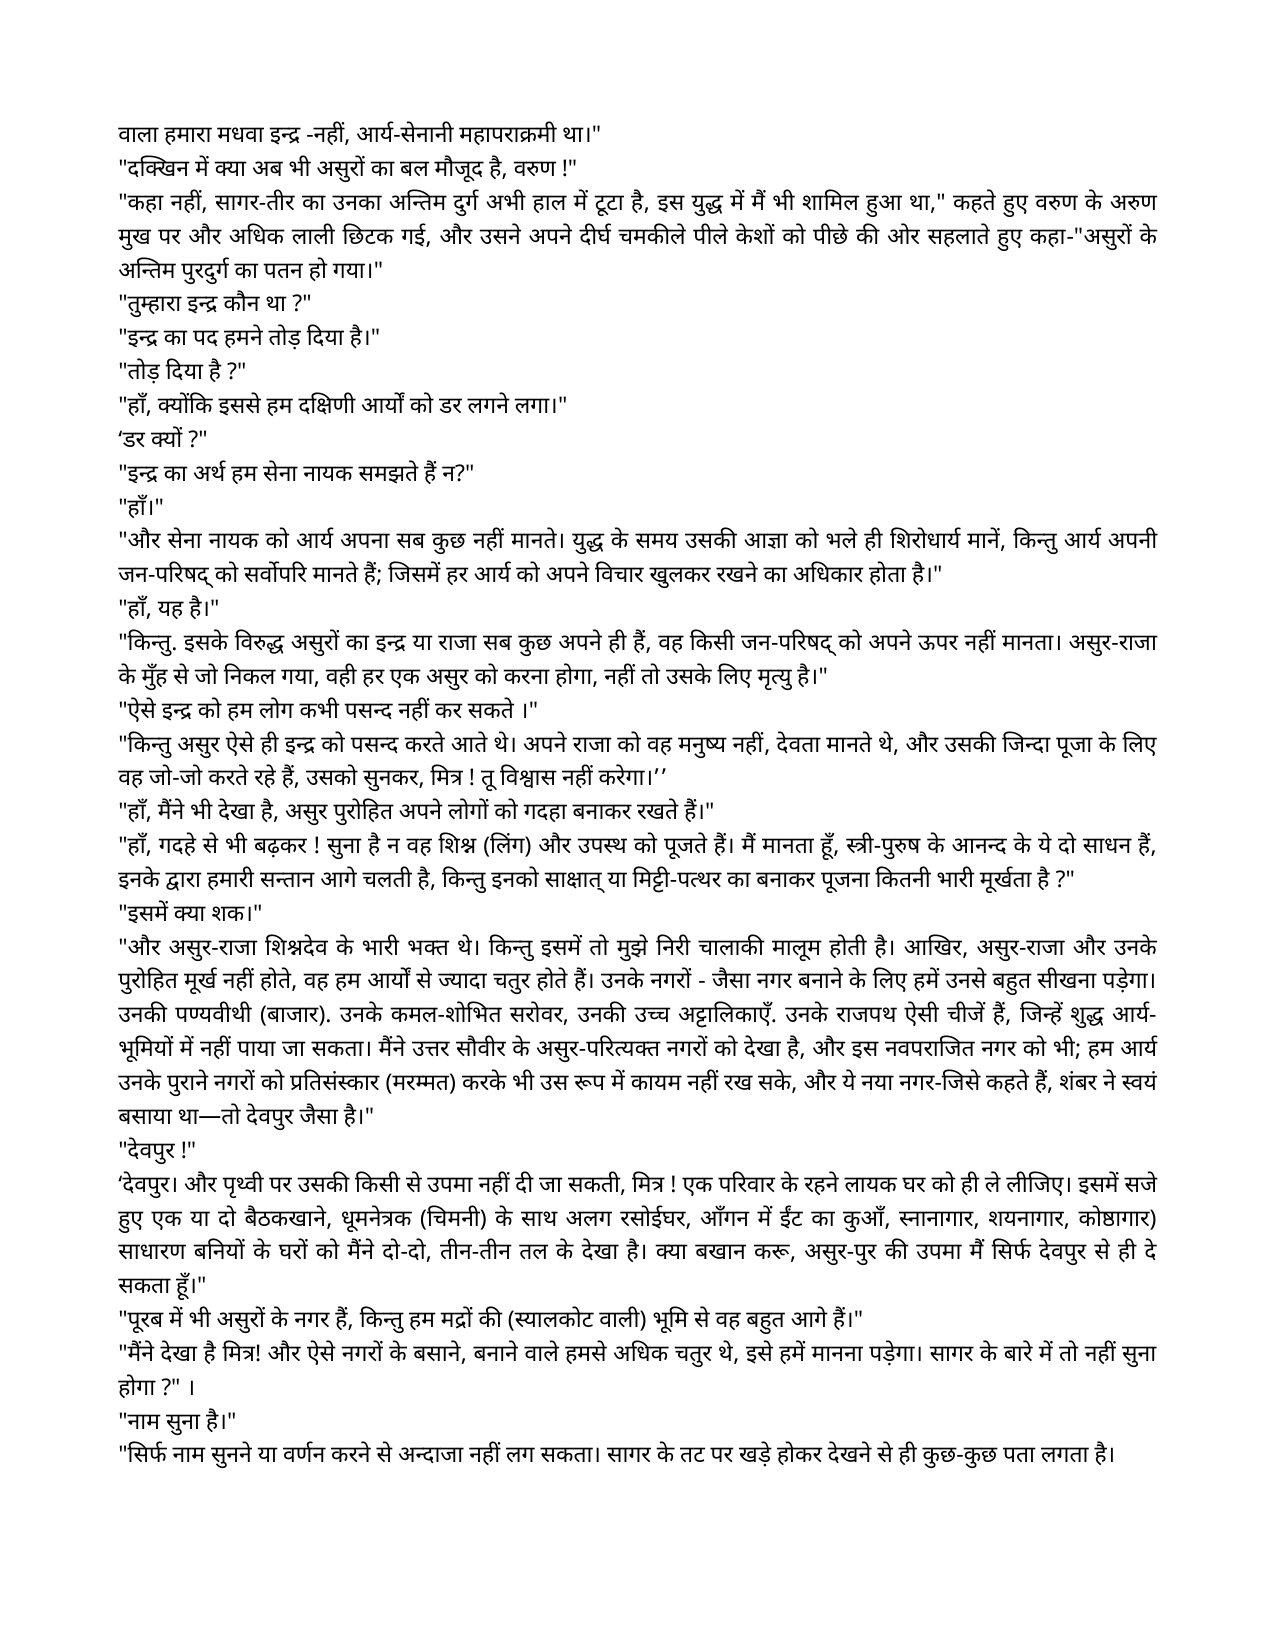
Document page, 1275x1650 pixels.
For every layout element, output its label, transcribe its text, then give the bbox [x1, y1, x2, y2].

text "किन्तु असुर ऐसे ही इन्द्र को पसन्द करते आते थे। अपने राजा को वह मनुष्य नहीं, देवता मानते थे, और उसकी जिन्दा पूजा के लिए वह जो-जो करते रहे हैं, उसको सुनकर, मित्र ! तू विश्वास नहीं करेगा।’’ [118, 727, 1157, 795]
text "इन्द्र का पद हमने तोड़ दिया है।" [118, 321, 1157, 355]
text "ऐसे इन्द्र को हम लोग कभी पसन्द नहीं कर सकते ।" [118, 694, 1157, 727]
text "हाँ, गदहे से भी बढ़कर ! सुना है न वह शिश्न (लिंग) और उपस्थ को पूजते हैं। मैं मानता हूँ, स्त्री-पुरुष के आनन्द के ये दो साधन हैं, इनके द्वारा हमारी सन्तान आगे चलती है, किन्तु इनको साक्षात् या मिट्टी-पत्थर का बनाकर पूजना कितनी भारी मूर्खता है ?" [118, 829, 1157, 897]
text "हाँ, मैंने भी देखा है, असुर पुरोहित अपने लोगों को गदहा बनाकर रखते हैं।" [118, 795, 1157, 829]
text "हाँ, यह है।" [118, 592, 1157, 626]
text "दक्खिन में क्या अब भी असुरों का बल मौजूद है, वरुण !" [118, 152, 1157, 186]
text "हाँ।" [118, 491, 1157, 524]
text "और असुर-राजा शिश्नदेव के भारी भक्त थे। किन्तु इसमें तो मुझे निरी चालाकी मालूम होती है। आखिर, असुर-राजा और उनके पुरोहित मूर्ख नहीं होते, वह हम आर्यों से ज्यादा चतुर होते हैं। उनके नगरों - जैसा नगर बनाने के लिए हमें उनसे बहुत सीखना पड़ेगा। उनकी पण्यवीथी (बाजार). उनके कमल-शोभित सरोवर, उनकी उच्च अट्टालिकाएँ. उनके राजपथ ऐसी चीजें हैं, जिन्हें शुद्ध आर्य-भूमियों में नहीं पाया जा सकता। मैंने उत्तर सौवीर के असुर-परित्यक्त नगरों को देखा है, और इस नवपराजित नगर को भी; हम आर्य उनके पुराने नगरों को प्रतिसंस्कार (मरम्मत) करके भी उस रूप में कायम नहीं रख सके, और ये नया नगर-जिसे कहते हैं, शंबर ने स्वयं बसाया था—तो देवपुर जैसा है।" [118, 931, 1157, 1134]
text "पूरब में भी असुरों के नगर हैं, किन्तु हम मद्रों की (स्यालकोट वाली) भूमि से वह बहुत आगे हैं।" [118, 1303, 1157, 1337]
text वाला हमारा मधवा इन्द्र -नहीं, आर्य-सेनानी महापराक्रमी था।" [118, 118, 1157, 152]
text "और सेना नायक को आर्य अपना सब कुछ नहीं मानते। युद्ध के समय उसकी आज्ञा को भले ही शिरोधार्य मानें, किन्तु आर्य अपनी जन-परिषद् को सर्वोपरि मानते हैं; जिसमें हर आर्य को अपने विचार खुलकर रखने का अधिकार होता है।" [118, 524, 1157, 592]
text "तुम्हारा इन्द्र कौन था ?" [118, 287, 1157, 321]
text "इन्द्र का अर्थ हम सेना नायक समझते हैं न?" [118, 457, 1157, 491]
text "नाम सुना है।" [118, 1404, 1157, 1438]
text "हाँ, क्योंकि इससे हम दक्षिणी आर्यों को डर लगने लगा।" [118, 389, 1157, 423]
text "किन्तु. इसके विरुद्ध असुरों का इन्द्र या राजा सब कुछ अपने ही हैं, वह किसी जन-परिषद् को अपने ऊपर नहीं मानता। असुर-राजा के मुँह से जो निकल गया, वही हर एक असुर को करना होगा, नहीं तो उसके लिए मृत्यु है।" [118, 626, 1157, 694]
text ‘देवपुर। और पृथ्वी पर उसकी किसी से उपमा नहीं दी जा सकती, मित्र ! एक परिवार के रहने लायक घर को ही ले लीजिए। इसमें सजे हुए एक या दो बैठकखाने, धूमनेत्रक (चिमनी) के साथ अलग रसोईघर, आँगन में ईंट का कुआँ, स्नानागार, शयनागार, कोष्ठागार) साधारण बनियों के घरों को मैंने दो-दो, तीन-तीन तल के देखा है। क्या बखान करू, असुर-पुर की उपमा मैं सिर्फ देवपुर से ही दे सकता हूँ।" [118, 1168, 1157, 1303]
text "तोड़ दिया है ?" [118, 355, 1157, 389]
text "मैंने देखा है मित्र! और ऐसे नगरों के बसाने, बनाने वाले हमसे अधिक चतुर थे, इसे हमें मानना पड़ेगा। सागर के बारे में तो नहीं सुना होगा ?" । [118, 1337, 1157, 1404]
text "सिर्फ नाम सुनने या वर्णन करने से अन्दाजा नहीं लग सकता। सागर के तट पर खड़े होकर देखने से ही कुछ-कुछ पता लगता है। [118, 1438, 1157, 1472]
text "कहा नहीं, सागर-तीर का उनका अन्तिम दुर्ग अभी हाल में टूटा है, इस युद्ध में मैं भी शामिल हुआ था," कहते हुए वरुण के अरुण मुख पर और अधिक लाली छिटक गई, और उसने अपने दीर्घ चमकीले पीले केशों को पीछे की ओर सहलाते हुए कहा-"असुरों के अन्तिम पुरदुर्ग का पतन हो गया।" [118, 186, 1157, 287]
text "देवपुर !" [118, 1134, 1157, 1168]
text "इसमें क्या शक।" [118, 897, 1157, 931]
text ‘डर क्यों ?" [118, 423, 1157, 457]
